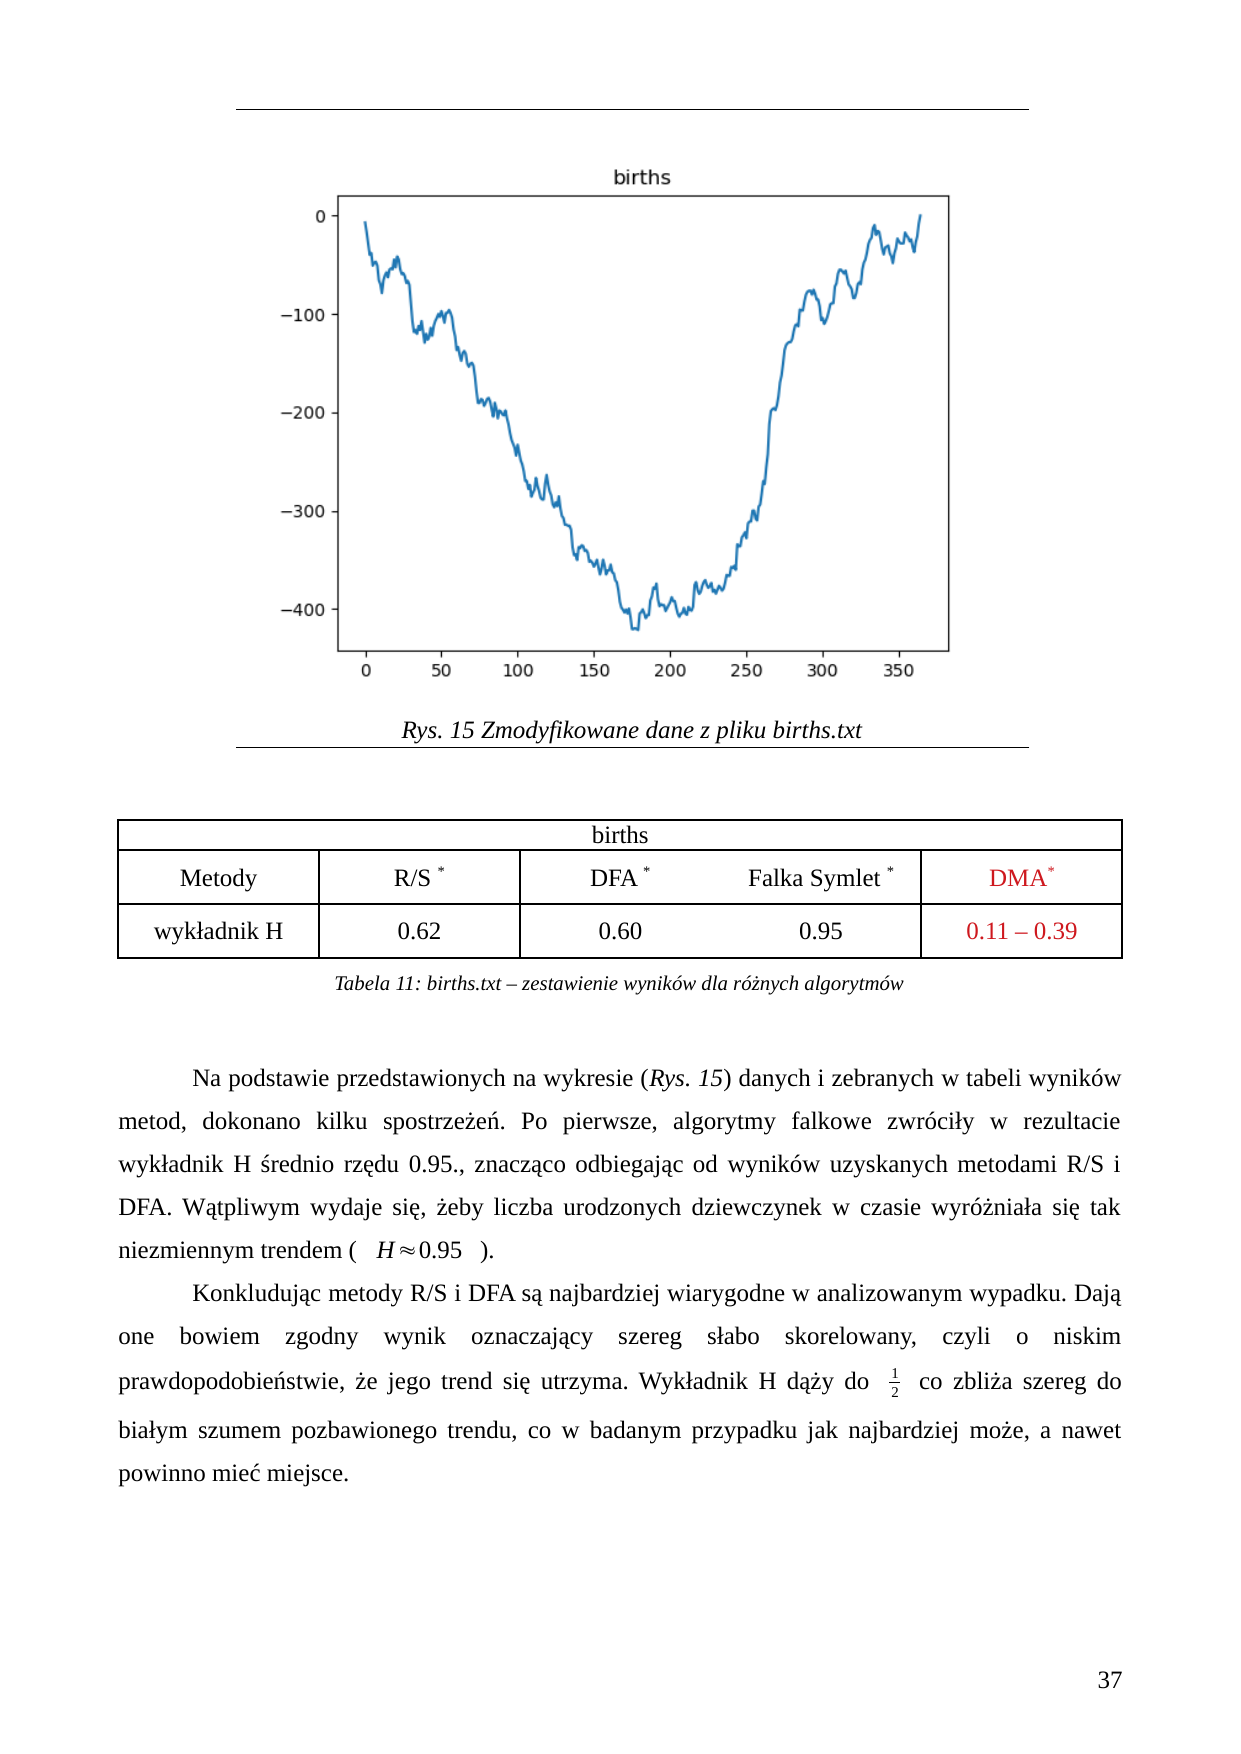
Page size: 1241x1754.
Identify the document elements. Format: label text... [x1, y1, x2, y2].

table_header births [119, 821, 1121, 849]
table_cell 0.95 [720, 905, 920, 957]
text Tabela 11: births.txt – zestawienie wyników dla różnych algorytmów [118, 971, 1122, 995]
table_cell 0.11 – 0.39 [922, 905, 1121, 957]
picture [239, 124, 1027, 716]
table_cell wykładnik H [119, 905, 318, 957]
text Na podstawie przedstawionych na wykresie (Rys. 15) danych i zebranych w tabeli wyników metod, dokonano kilku spostrzeżeń. Po pierwsze, algorytmy falkowe zwróciły w rezultacie wykładnik H średnio rzędu 0.95., znacząco odbiegając od wyników uzyskanych metodami R/S i DFA. Wątpliwym wydaje się, żeby liczba urodzonych dziewczynek w czasie wyróżniała się tak niezmiennym trendem (). [118, 1063, 1122, 1264]
table_cell Metody [119, 851, 318, 903]
text Rys. 15 Zmodyfikowane dane z pliku births.txt [239, 716, 1027, 744]
table_cell 0.62 [320, 905, 519, 957]
table_cell 0.60 [521, 905, 720, 957]
table_cell DFA * [521, 851, 720, 903]
table_cell DMA* [922, 851, 1121, 903]
text Konkludując metody R/S i DFA są najbardziej wiarygodne w analizowanym wypadku. Dają one bowiem zgodny wynik oznaczający szereg słabo skorelowany, czyli o niskim prawdopodobieństwie, że jego trend się utrzyma. Wykładnik H dąży doco zbliża szereg do białym szumem pozbawionego trendu, co w badanym przypadku jak najbardziej może, a nawet powinno mieć miejsce. [118, 1278, 1122, 1487]
table_cell Falka Symlet * [720, 851, 920, 903]
table_cell R/S * [320, 851, 519, 903]
